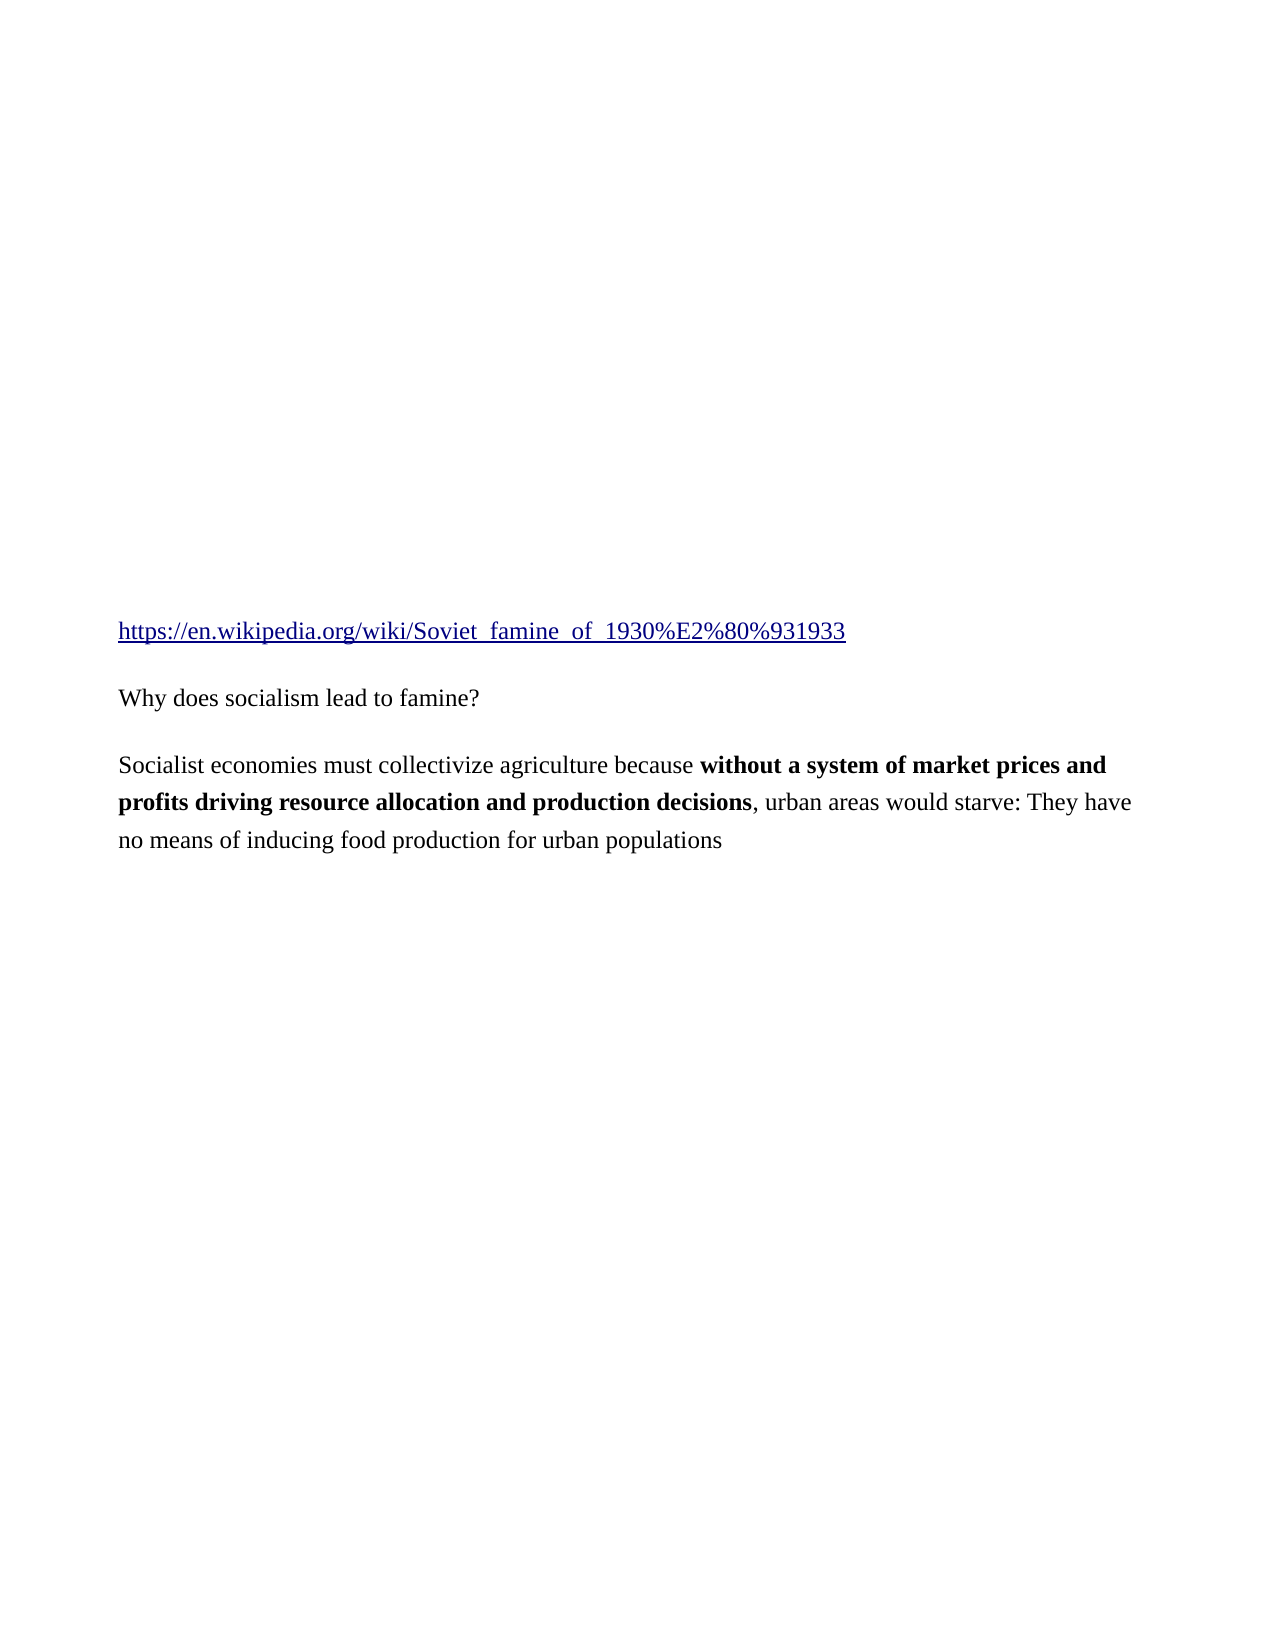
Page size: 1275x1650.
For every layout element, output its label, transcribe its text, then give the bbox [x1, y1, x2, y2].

text The Babayaga https://meetrussia.online/baba-yaga-in-russian-fairy-tales/ [118, 1393, 1157, 1508]
text Her boyfriend hank or some other suitable studly name. [118, 1124, 1157, 1163]
text Captain Joaxi Quin Stone [118, 894, 1157, 971]
text A MICHAEL J BURRY CHARACTER? Perhaps the Michael J Burry Character and The mantis could be combined. Arthur and the Mantis meet pretty early on. And they do some pretty hateful shit- The mantis understands economics and business and the political works of things- The economic and agricultural science of the world. They use these things to screw down hard and get what they both want A Norman Borlaug in revese- caused famine, See the soviet union famine https://en.wikipedia.org/wiki/Soviet_famine_of_1930%E2%80%931933 Why does socialism lead to famine? [118, 118, 1157, 712]
text The Auditor [118, 1048, 1157, 1086]
text Silk Manttis [118, 971, 1157, 1048]
text Anne Of green Gables [118, 1086, 1157, 1124]
text THE COMPANY The Hantonese The dutch crater bank [118, 1201, 1157, 1393]
text Socialist economies must collectivize agriculture because without a system of market prices and profits driving resource allocation and production decisions, urban areas would starve: They have no means of inducing food production for urban populations [118, 741, 1135, 853]
